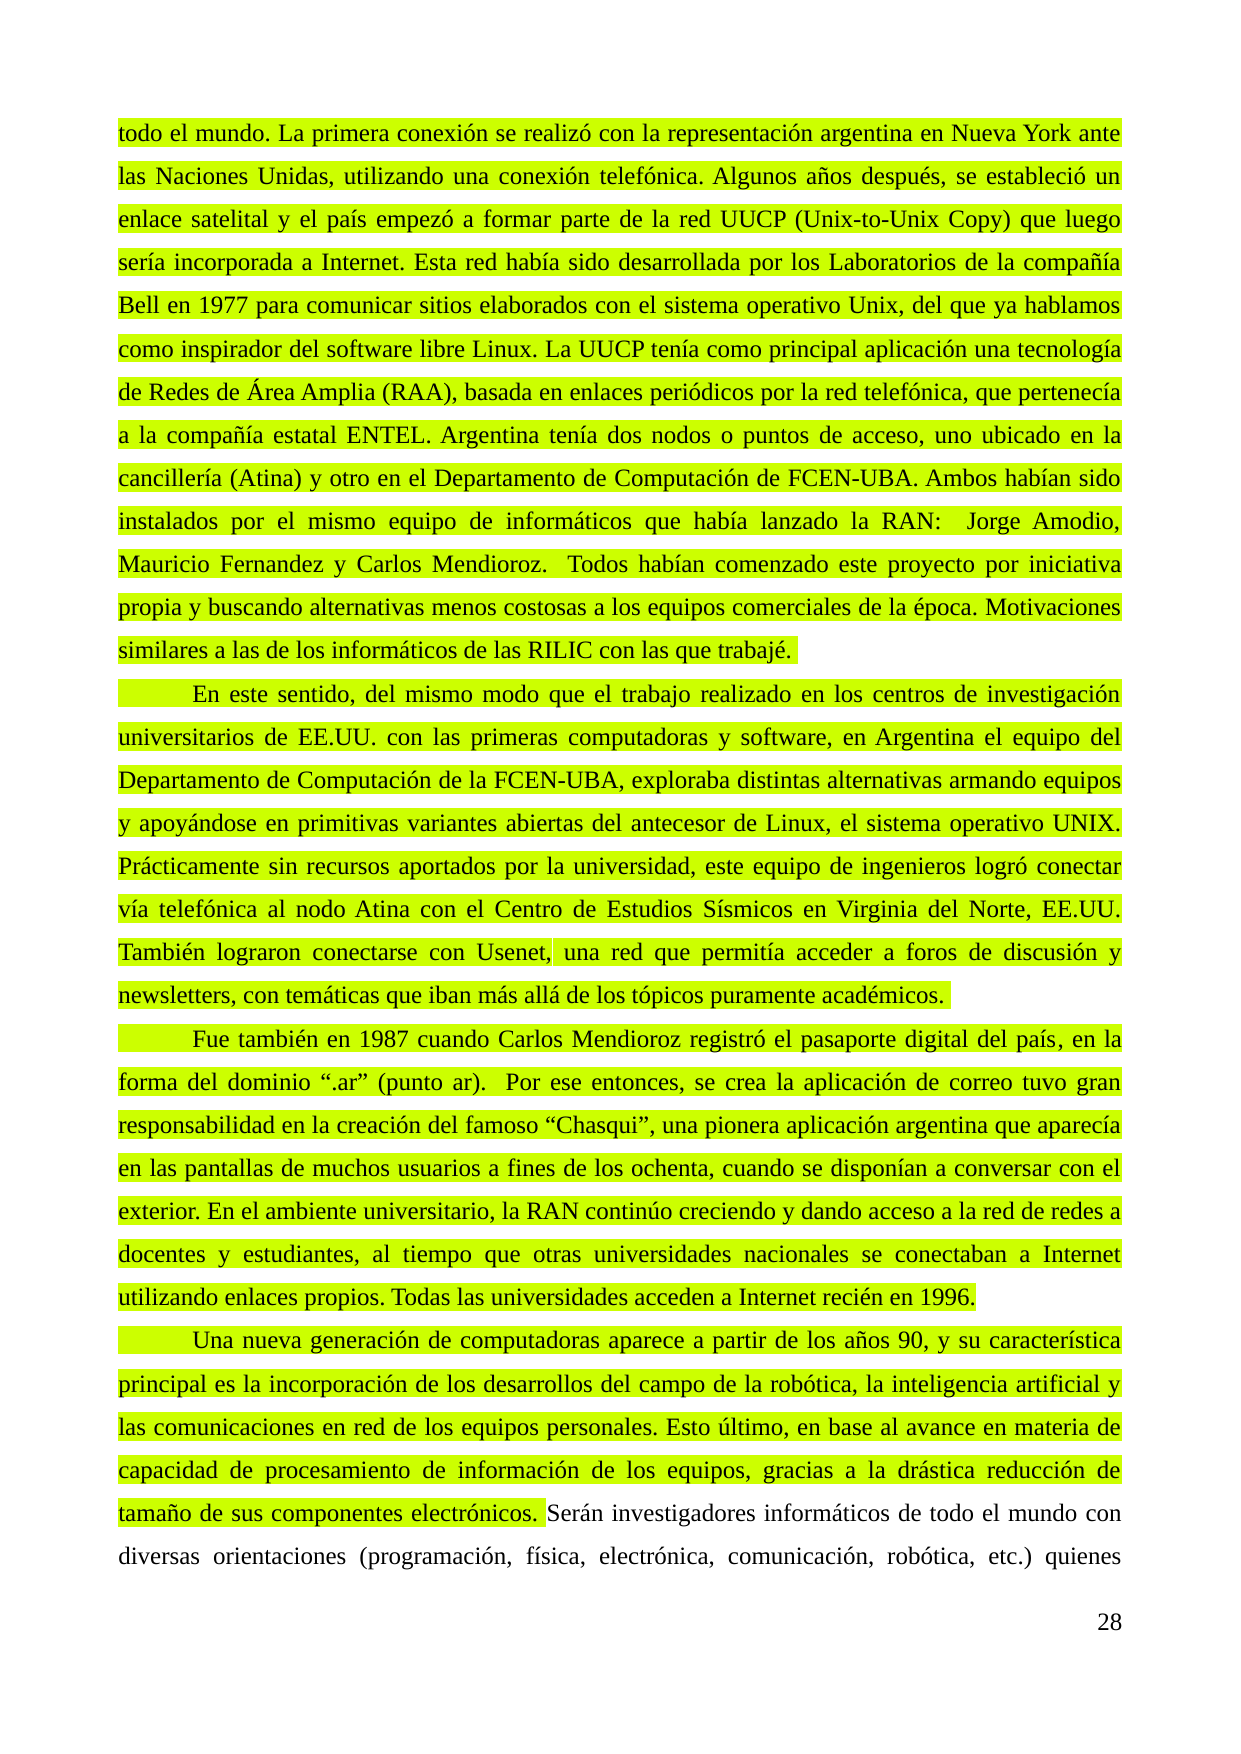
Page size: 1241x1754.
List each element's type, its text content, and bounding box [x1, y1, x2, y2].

text Una nueva generación de computadoras aparece a partir de los años 90, y su característica principal es la incorporación de los desarrollos del campo de la robótica, la inteligencia artificial y las comunicaciones en red de los equipos personales. Esto último, en base al avance en materia de capacidad de procesamiento de información de los equipos, gracias a la drástica reducción de tamaño de sus componentes electrónicos. Serán investigadores informáticos de todo el mundo con diversas orientaciones (programación, física, electrónica, comunicación, robótica, etc.) quienes [118, 1326, 1122, 1570]
text En este sentido, del mismo modo que el trabajo realizado en los centros de investigación universitarios de EE.UU. con las primeras computadoras y software, en Argentina el equipo del Departamento de Computación de la FCEN-UBA, exploraba distintas alternativas armando equipos y apoyándose en primitivas variantes abiertas del antecesor de Linux, el sistema operativo UNIX. Prácticamente sin recursos aportados por la universidad, este equipo de ingenieros logró conectar vía telefónica al nodo Atina con el Centro de Estudios Sísmicos en Virginia del Norte, EE.UU. También lograron conectarse con Usenet, una red que permitía acceder a foros de discusión y newsletters, con temáticas que iban más allá de los tópicos puramente académicos. [118, 679, 1122, 1009]
text Fue también en 1987 cuando Carlos Mendioroz registró el pasaporte digital del país, en la forma del dominio “.ar” (punto ar). Por ese entonces, se crea la aplicación de correo tuvo gran responsabilidad en la creación del famoso “Chasqui”, una pionera aplicación argentina que aparecía en las pantallas de muchos usuarios a fines de los ochenta, cuando se disponían a conversar con el exterior. En el ambiente universitario, la RAN continúo creciendo y dando acceso a la red de redes a docentes y estudiantes, al tiempo que otras universidades nacionales se conectaban a Internet utilizando enlaces propios. Todas las universidades acceden a Internet recién en 1996. [118, 1024, 1122, 1311]
text todo el mundo. La primera conexión se realizó con la representación argentina en Nueva York ante las Naciones Unidas, utilizando una conexión telefónica. Algunos años después, se estableció un enlace satelital y el país empezó a formar parte de la red UUCP (Unix-to-Unix Copy) que luego sería incorporada a Internet. Esta red había sido desarrollada por los Laboratorios de la compañía Bell en 1977 para comunicar sitios elaborados con el sistema operativo Unix, del que ya hablamos como inspirador del software libre Linux. La UUCP tenía como principal aplicación una tecnología de Redes de Área Amplia (RAA), basada en enlaces periódicos por la red telefónica, que pertenecía a la compañía estatal ENTEL. Argentina tenía dos nodos o puntos de acceso, uno ubicado en la cancillería (Atina) y otro en el Departamento de Computación de FCEN-UBA. Ambos habían sido instalados por el mismo equipo de informáticos que había lanzado la RAN: Jorge Amodio, Mauricio Fernandez y Carlos Mendioroz. Todos habían comenzado este proyecto por iniciativa propia y buscando alternativas menos costosas a los equipos comerciales de la época. Motivaciones similares a las de los informáticos de las RILIC con las que trabajé. [118, 118, 1122, 664]
